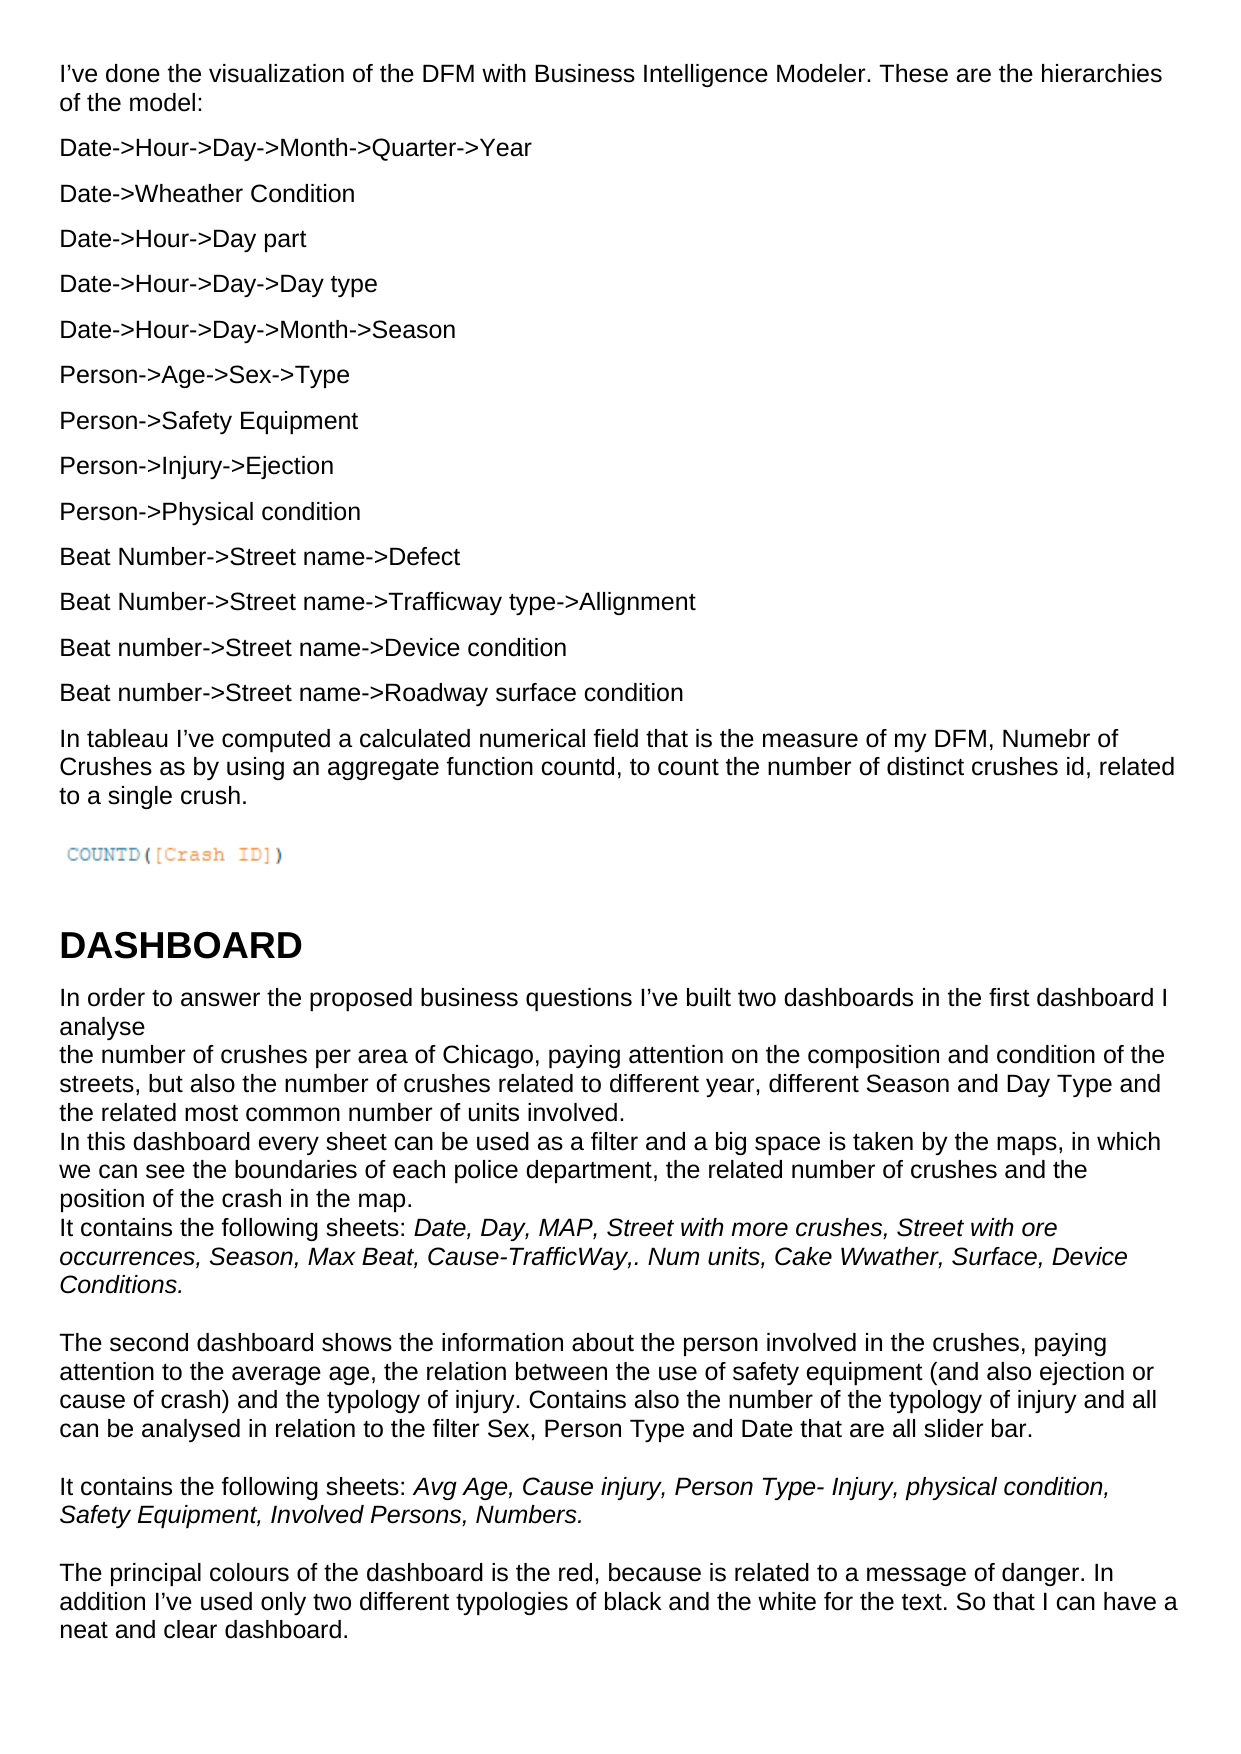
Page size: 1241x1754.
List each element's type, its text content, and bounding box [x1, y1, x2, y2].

text It contains the following sheets: Date, Day, MAP, Street with more crushes, Street with ore occurrences, Season, Max Beat, Cause-TrafficWay,. Num units, Cake Wwather, Surface, Device Conditions. [59, 1213, 1181, 1299]
text The second dashboard shows the information about the person involved in the crushes, paying attention to the average age, the relation between the use of safety equipment (and also ejection or cause of crash) and the typology of injury. Contains also the number of the typology of injury and all can be analysed in relation to the filter Sex, Person Type and Date that are all slider bar. [59, 1328, 1181, 1443]
text Person->Physical condition [59, 497, 1181, 525]
text DASHBOARD [59, 923, 1181, 966]
text Beat Number->Street name->Defect [59, 542, 1181, 571]
text the number of crushes per area of Chicago, paying attention on the composition and condition of the streets, but also the number of crushes related to different year, different Season and Day Type and the related most common number of units involved. [59, 1040, 1181, 1126]
text Beat number->Street name->Device condition [59, 633, 1181, 662]
text In this dashboard every sheet can be used as a filter and a big space is taken by the maps, in which we can see the boundaries of each police department, the related number of crushes and the position of the crash in the map. [59, 1126, 1181, 1213]
text Date->Hour->Day->Month->Quarter->Year [59, 133, 1181, 162]
text I’ve done the visualization of the DFM with Business Intelligence Modeler. These are the hierarchies of the model: [59, 59, 1181, 117]
text Person->Safety Equipment [59, 406, 1181, 434]
text It contains the following sheets: Avg Age, Cause injury, Person Type- Injury, physical condition, Safety Equipment, Involved Persons, Numbers. [59, 1471, 1181, 1529]
text The principal colours of the dashboard is the red, because is related to a message of danger. In addition I’ve used only two different typologies of black and the white for the text. So that I can have a neat and clear dashboard. [59, 1558, 1181, 1644]
text Person->Age->Sex->Type [59, 360, 1181, 389]
text In tableau I’ve computed a calculated numerical field that is the measure of my DFM, Numebr of Crushes as by using an aggregate function countd, to count the number of distinct crushes id, related to a single crush. [59, 724, 1181, 810]
text Beat number->Street name->Roadway surface condition [59, 678, 1181, 707]
text Person->Injury->Ejection [59, 451, 1181, 480]
text In order to answer the proposed business questions I’ve built two dashboards in the first dashboard I analyse [59, 983, 1181, 1040]
text Date->Hour->Day->Day type [59, 269, 1181, 298]
text Date->Hour->Day->Month->Season [59, 315, 1181, 344]
text Date->Wheather Condition [59, 179, 1181, 207]
text Beat Number->Street name->Trafficway type->Allignment [59, 587, 1181, 616]
text Date->Hour->Day part [59, 224, 1181, 253]
